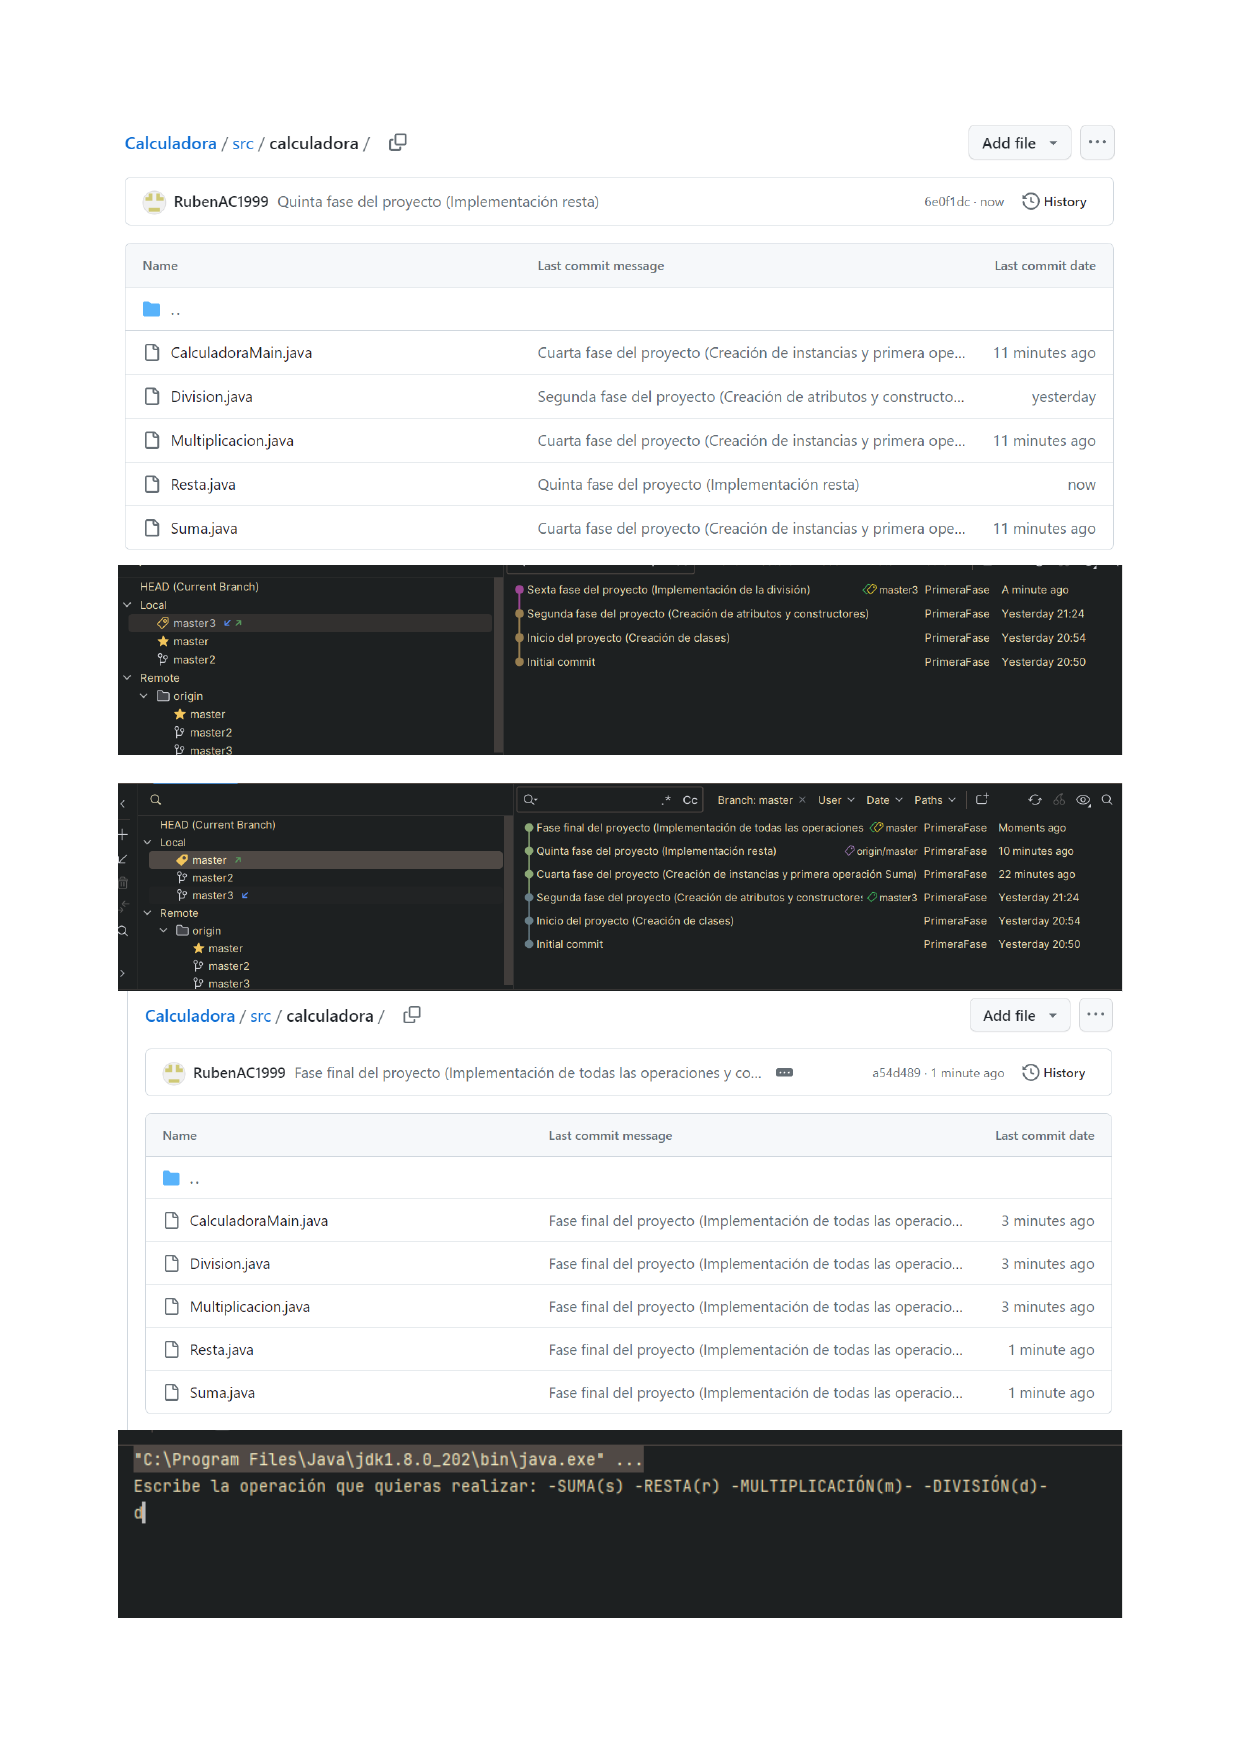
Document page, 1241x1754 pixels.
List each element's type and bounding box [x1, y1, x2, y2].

picture [118, 783, 1123, 1618]
picture [118, 118, 1123, 755]
